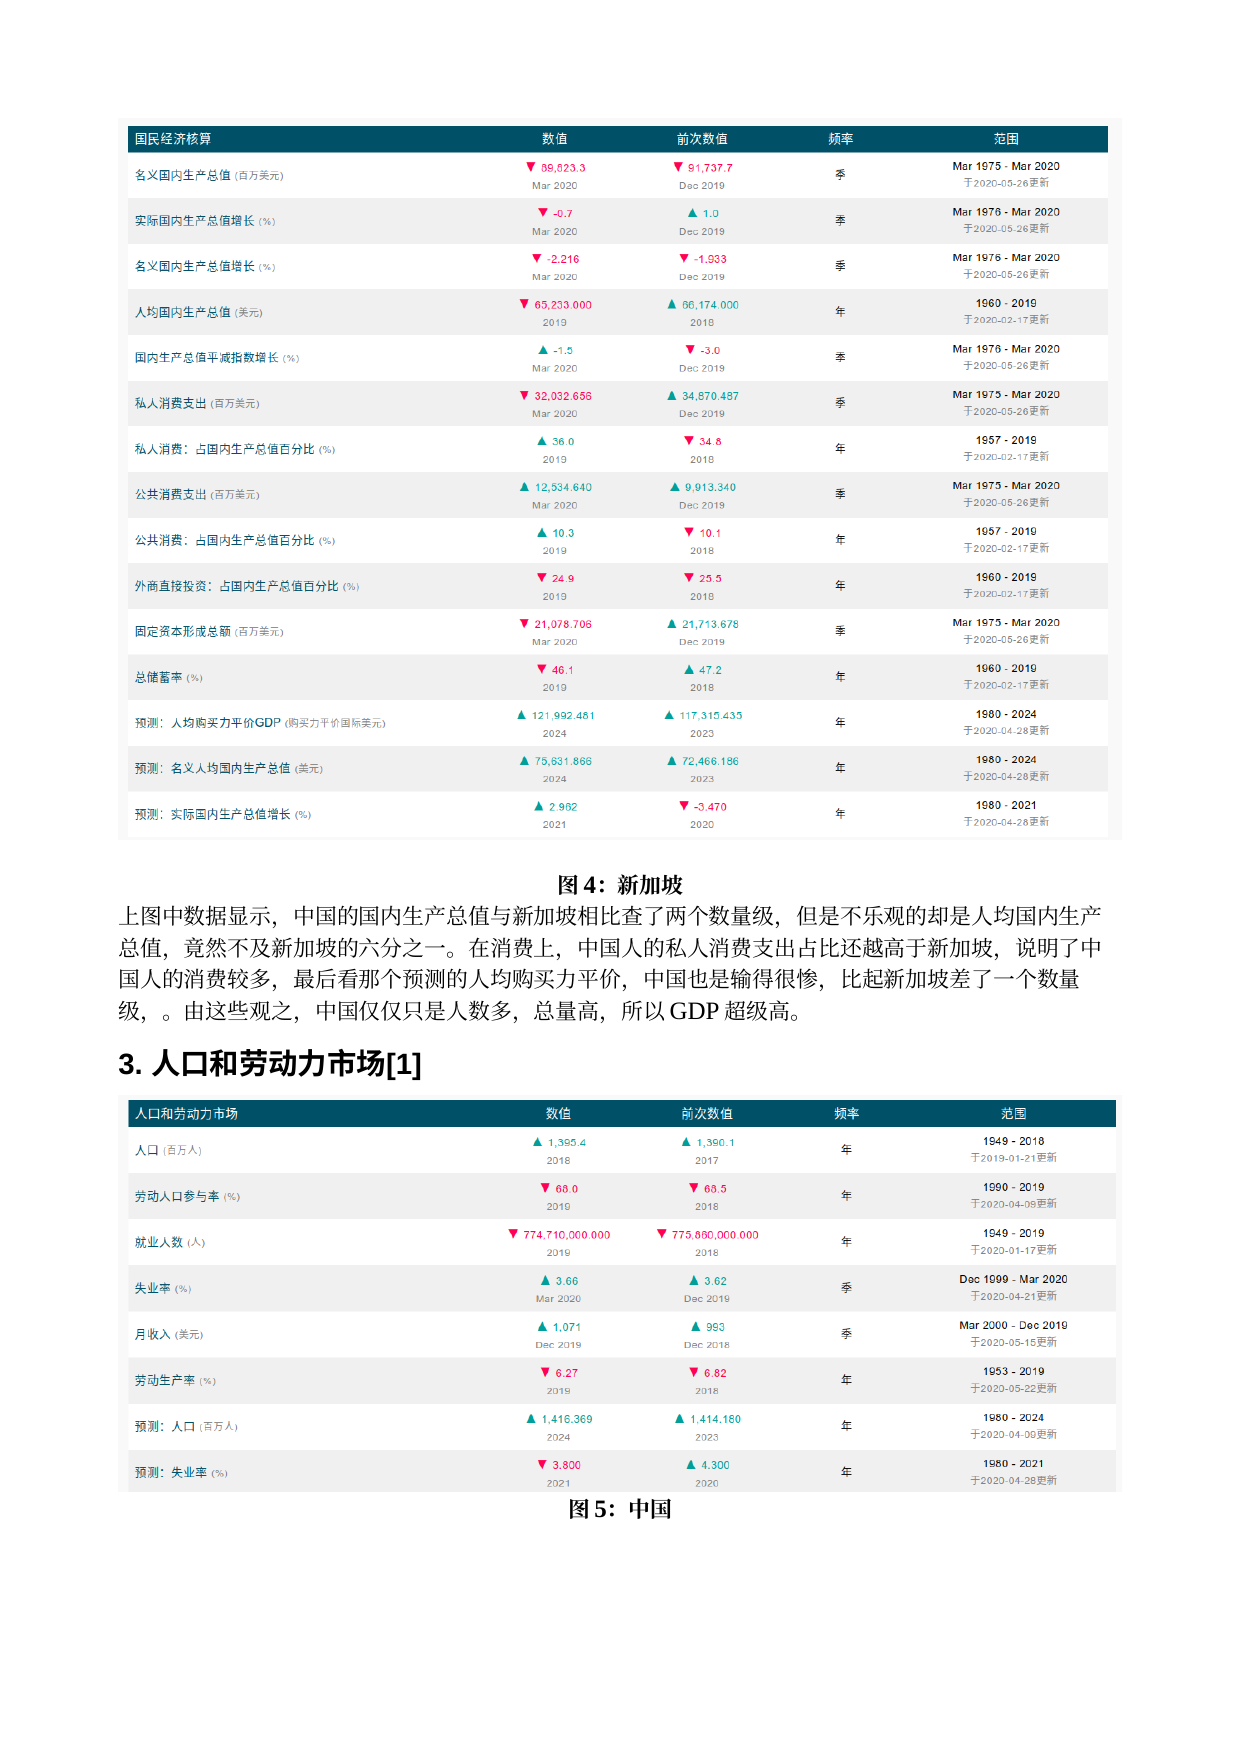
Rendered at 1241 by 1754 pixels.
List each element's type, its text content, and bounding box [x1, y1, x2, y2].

text 图4：新加坡 [118, 868, 1122, 899]
text 图5：中国 [118, 1492, 1122, 1523]
subtitle 3. 人口和劳动力市场[1] [118, 1040, 1122, 1082]
picture [118, 1095, 1123, 1492]
text 上图中数据显示，中国的国内生产总值与新加坡相比查了两个数量级，但是不乐观的却是人均国内生产总值，竟然不及新加坡的六分之一。在消费上，中国人的私人消费支出占比还越高于新加坡，说明了中国人的消费较多，最后看那个预测的人均购买力平价，中国也是输得很惨，比起新加坡差了一个数量级，。由这些观之，中国仅仅只是人数多，总量高，所以GDP超级高。 [118, 899, 1122, 1025]
picture [118, 118, 1123, 840]
